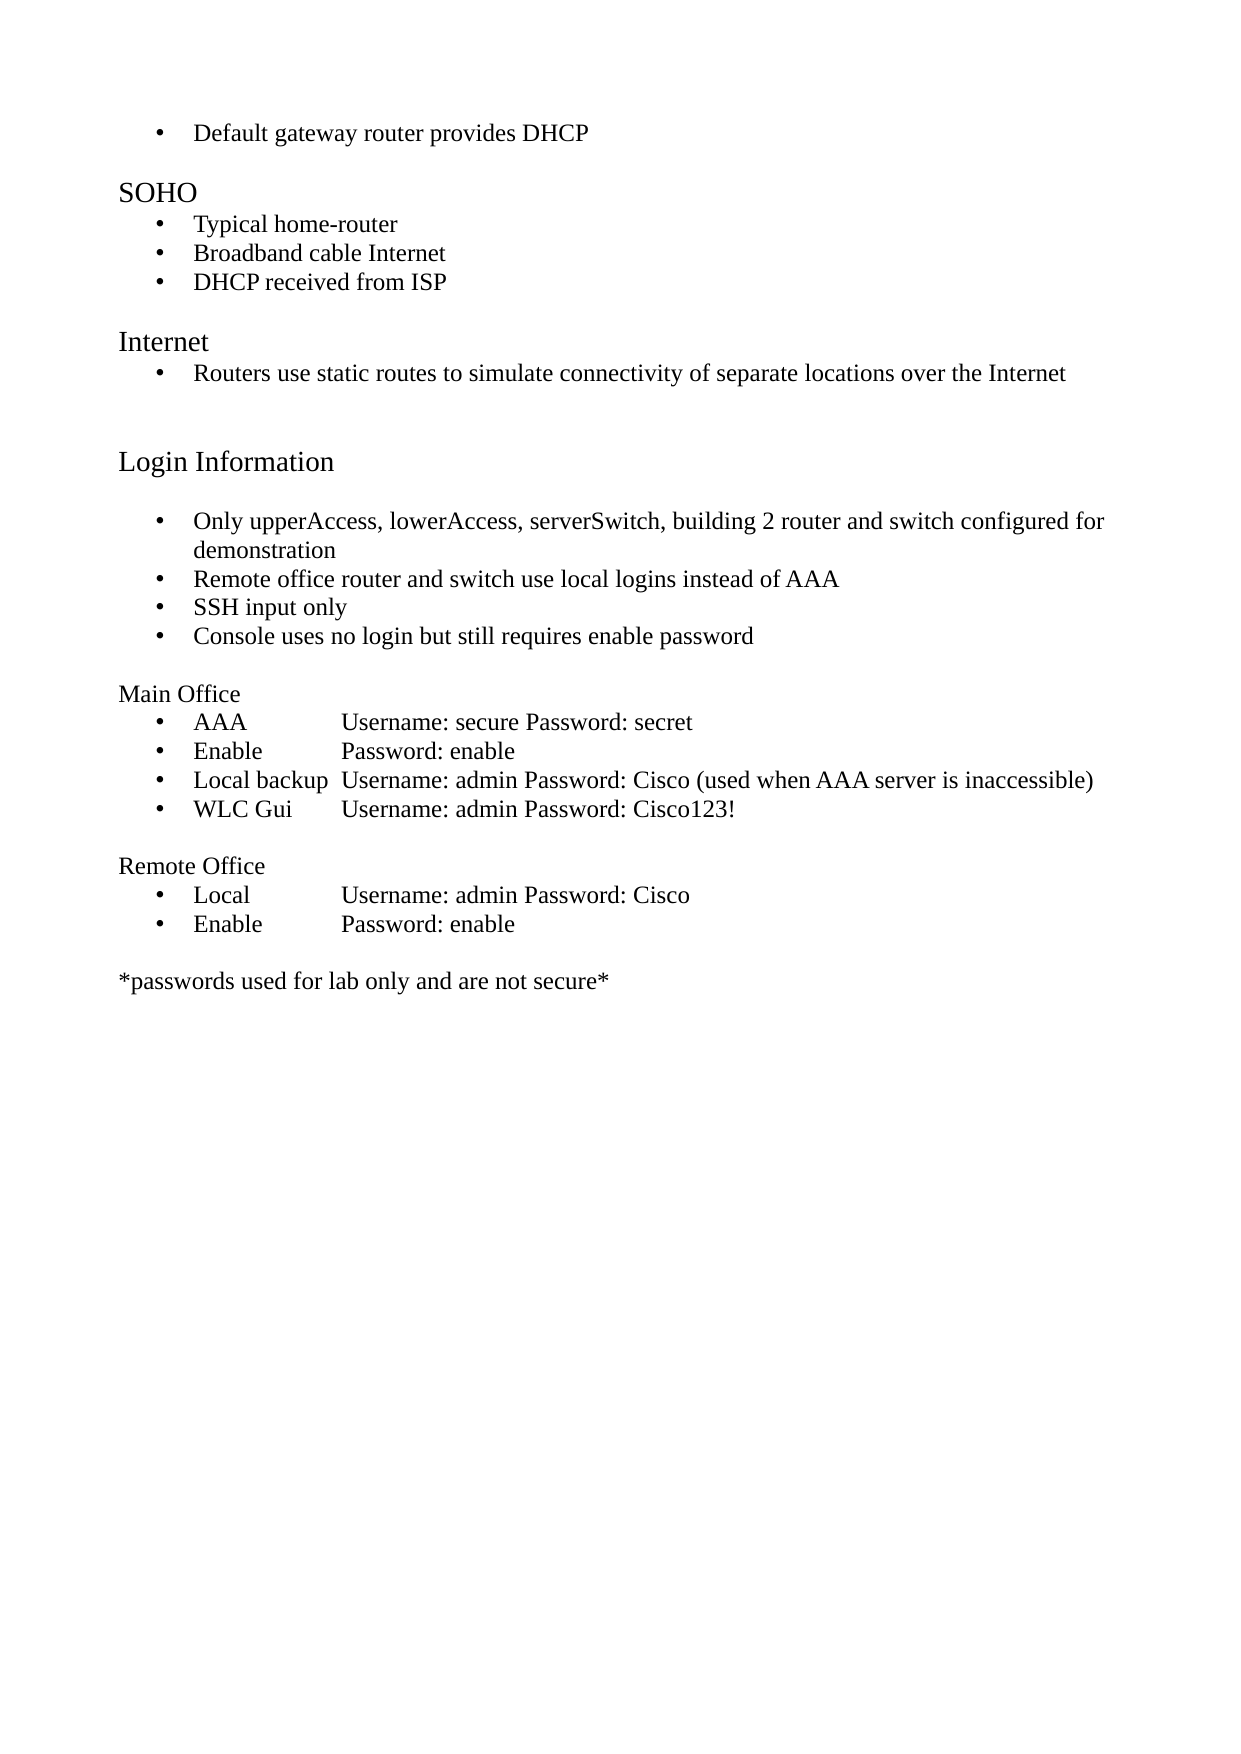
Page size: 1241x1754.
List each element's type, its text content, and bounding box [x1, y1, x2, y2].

list Local Username: admin Password: Cisco [156, 880, 1122, 909]
list Remote office router and switch use local logins instead of AAA [156, 564, 1122, 592]
text Remote Office [118, 851, 1122, 880]
list Enable Password: enable [156, 909, 1122, 937]
text Login Information [118, 444, 1122, 477]
list Typical home-router [156, 209, 1122, 238]
text Internet [118, 324, 1122, 358]
text *passwords used for lab only and are not secure* [118, 966, 1122, 995]
text Main Office [118, 679, 1122, 707]
list DHCP received from ISP [156, 267, 1122, 295]
list SSH input only [156, 592, 1122, 621]
list Default gateway router provides DHCP [156, 118, 1122, 147]
list Only upperAccess, lowerAccess, serverSwitch, building 2 router and switch configured for demonstration [156, 506, 1122, 564]
list Console uses no login but still requires enable password [156, 621, 1122, 650]
list Broadband cable Internet [156, 238, 1122, 267]
list Routers use static routes to simulate connectivity of separate locations over the Internet [156, 358, 1122, 386]
list Enable Password: enable [156, 736, 1122, 765]
list Local backup Username: admin Password: Cisco (used when AAA server is inaccessible) [156, 765, 1122, 794]
text SOHO [118, 176, 1122, 209]
list WLC Gui Username: admin Password: Cisco123! [156, 794, 1122, 822]
list AAA Username: secure Password: secret [156, 707, 1122, 736]
